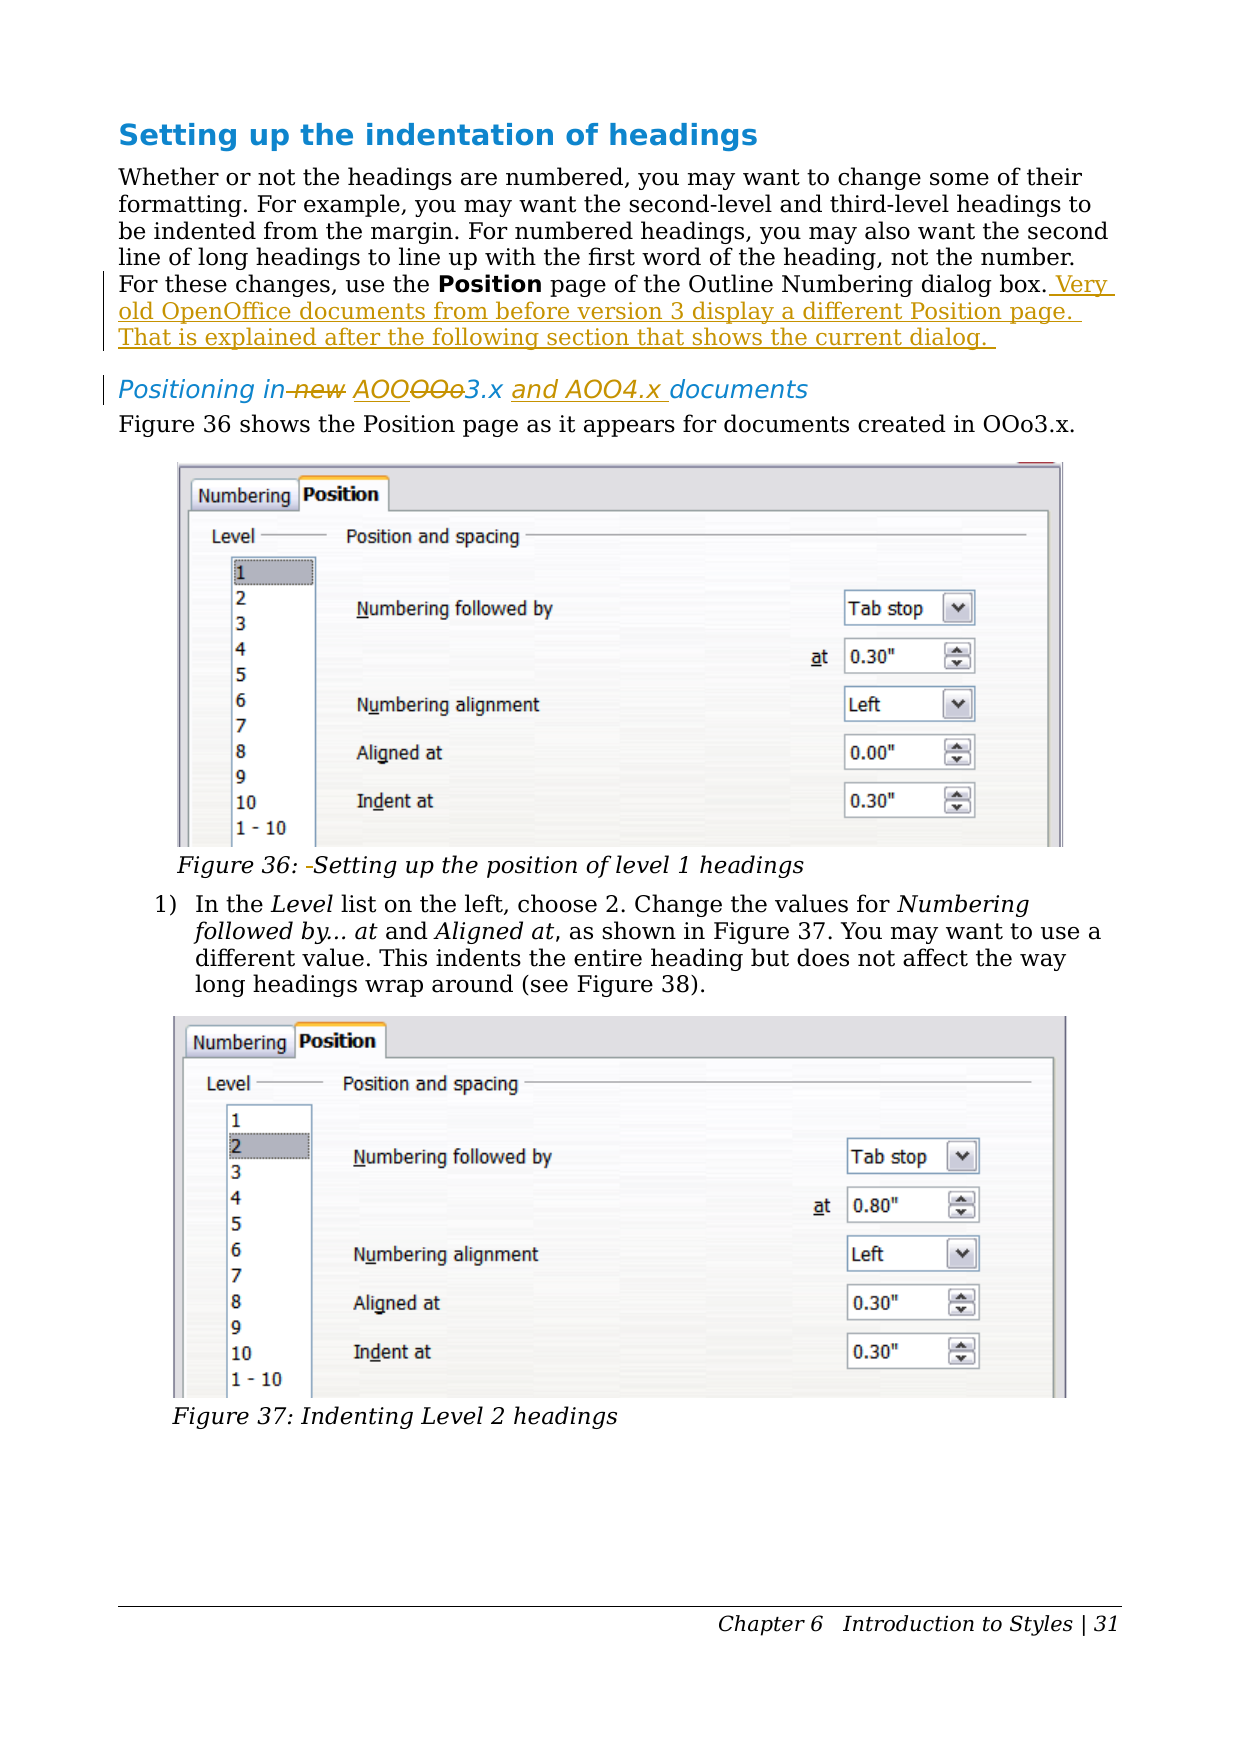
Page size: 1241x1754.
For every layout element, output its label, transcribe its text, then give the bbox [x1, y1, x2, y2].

text Figure 37: Indenting Level 2 headings [172, 1403, 1068, 1430]
text Figure 36 shows the Position page as it appears for documents created in OOo3.x. [118, 411, 1122, 438]
subtitle Positioning in AOO3.x and AOO4.x documents [118, 375, 1122, 404]
picture [177, 462, 1064, 847]
text Figure 36: Setting up the position of level 1 headings [177, 852, 1063, 879]
text Whether or not the headings are numbered, you may want to change some of their formatting. For example, you may want the second-level and third-level headings to be indented from the margin. For numbered headings, you may also want the second line of long headings to line up with the first word of the heading, not the number. For these changes, use the Position page of the Outline Numbering dialog box. Very old OpenOffice documents from before version 3 display a different Position page. That is explained after the following section that shows the current dialog. [118, 164, 1122, 351]
picture [172, 1016, 1068, 1398]
subtitle Setting up the indentation of headings [118, 118, 1122, 152]
list In the Level list on the left, choose 2. Change the values for Numbering followed by... at and Aligned at, as shown in Figure 37. You may want to use a different value. This indents the entire heading but does not affect the way long headings wrap around (see Figure 38). [177, 891, 1122, 998]
